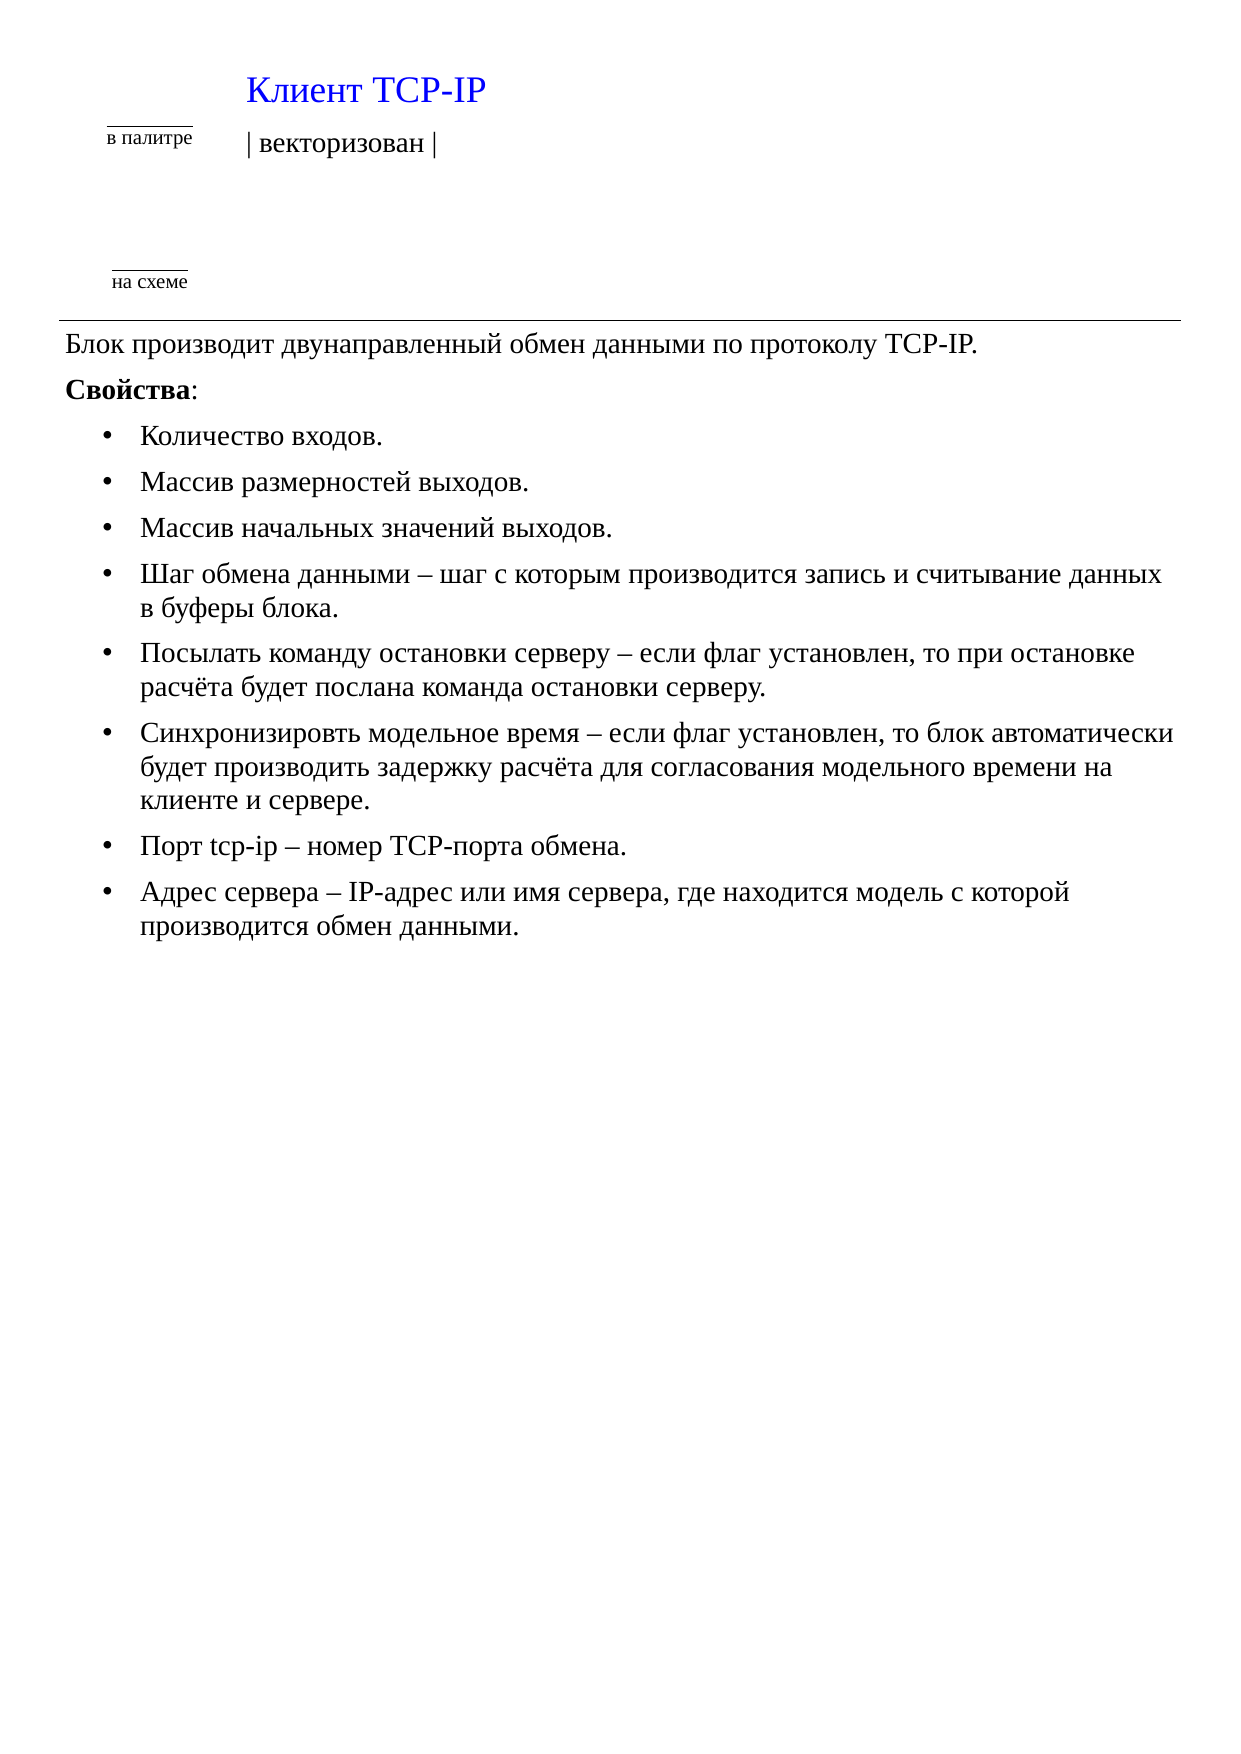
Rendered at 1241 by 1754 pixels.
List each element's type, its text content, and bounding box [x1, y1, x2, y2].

table_cell [240, 176, 1181, 263]
table_header Клиент TCP-IP [240, 59, 1181, 119]
table_header [59, 59, 240, 119]
table_cell [240, 263, 1181, 320]
table_cell на схеме [59, 263, 240, 320]
table_cell [59, 176, 240, 263]
table_cell | векторизован | [240, 119, 1181, 176]
table_cell Блок производит двунаправленный обмен данными по протоколу TCP-IP. Свойства: Количество входов. Массив размерностей выходов. Массив начальных значений выходов. Шаг обмена данными – шаг с которым производится запись и считывание данных в буферы блока. Посылать команду остановки серверу – если флаг установлен, то при остановке расчёта будет послана команда остановки серверу. Синхронизировть модельное время – если флаг установлен, то блок автоматически будет производить задержку расчёта для согласования модельного времени на клиенте и сервере. Порт tcp-ip – номер TCP-порта обмена. Адрес сервера – IP-адрес или имя сервера, где находится модель с которой производится обмен данными. [59, 321, 1181, 960]
table_cell в палитре [59, 119, 240, 176]
